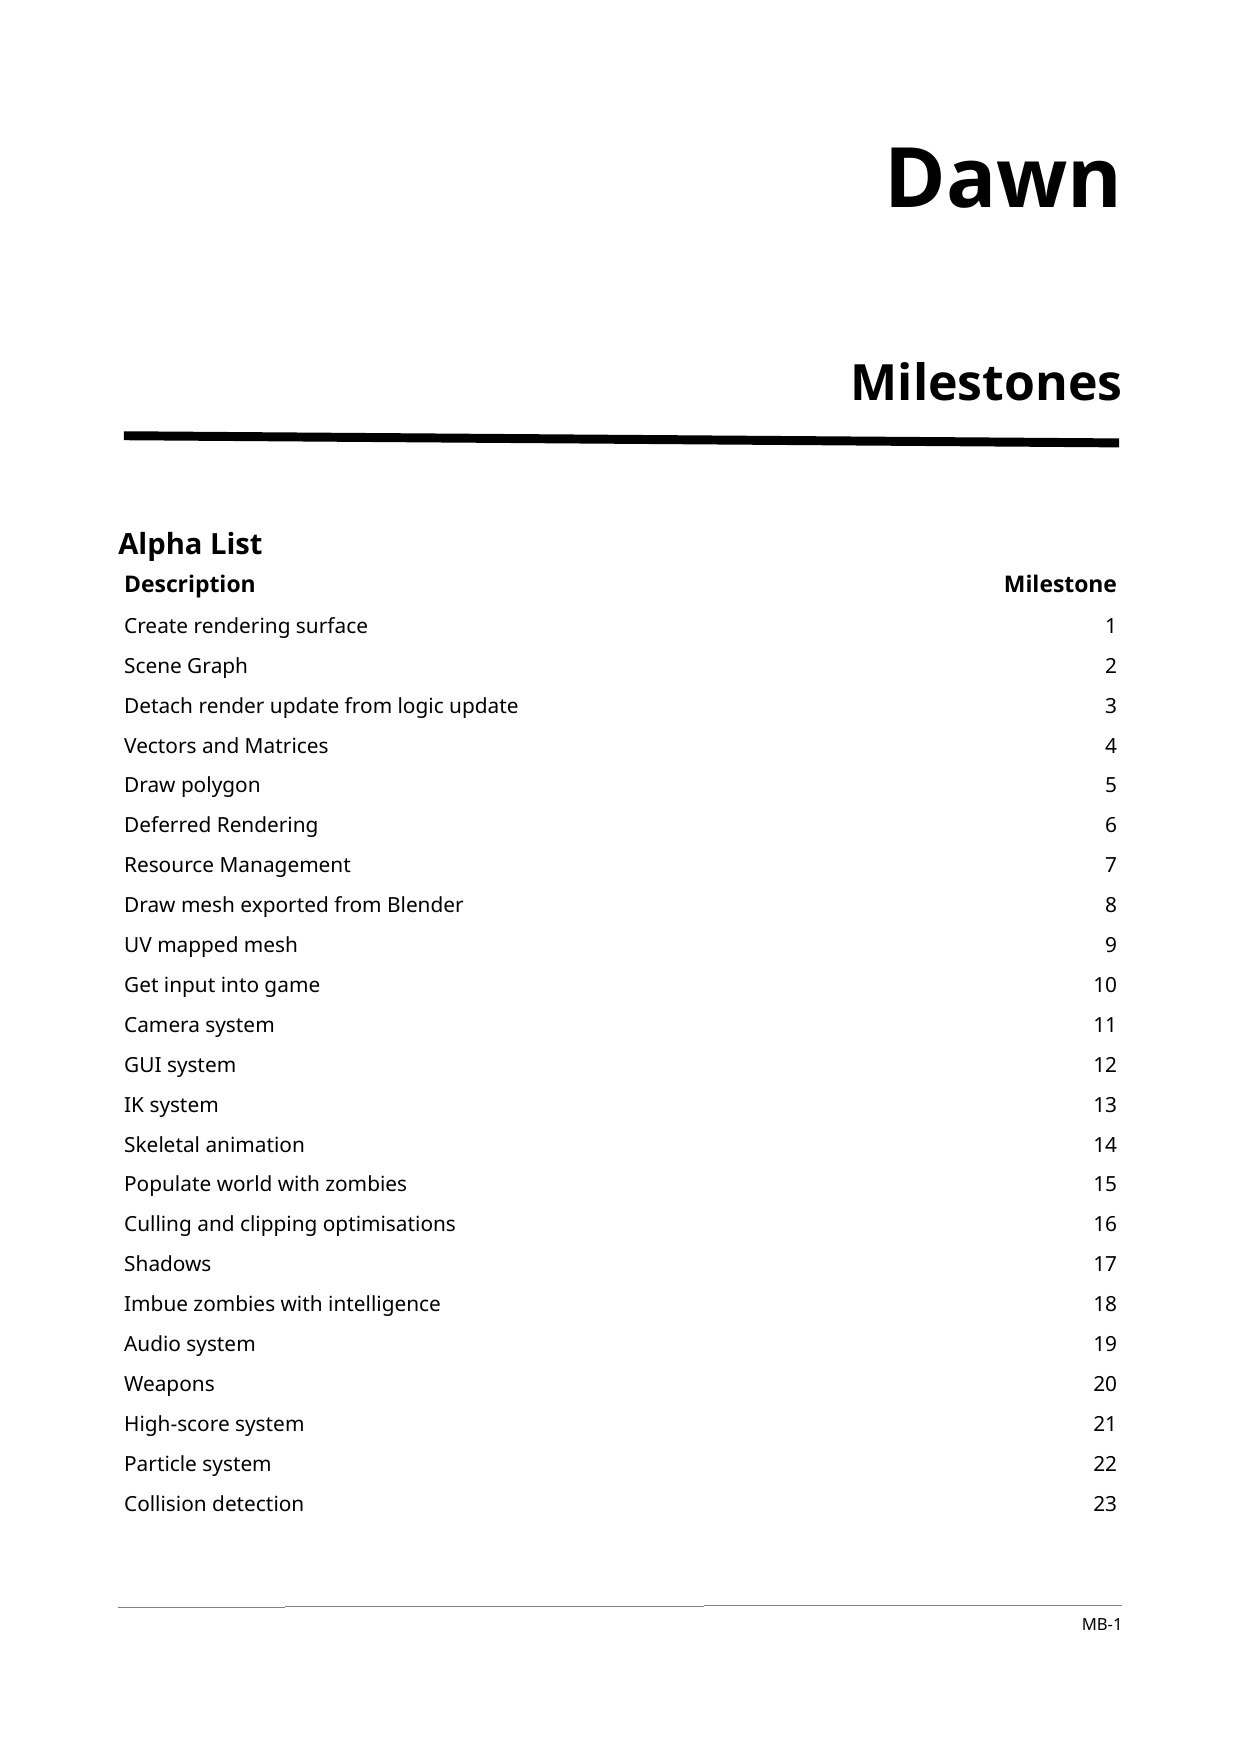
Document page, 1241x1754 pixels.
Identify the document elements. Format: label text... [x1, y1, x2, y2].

table_cell Skeletal animation [118, 1124, 965, 1164]
table_cell 5 [965, 765, 1122, 805]
text Alpha List [118, 523, 1122, 563]
table_cell 21 [965, 1403, 1122, 1443]
table_cell Weapons [118, 1363, 965, 1403]
table_cell 22 [965, 1443, 1122, 1483]
table_cell Draw mesh exported from Blender [118, 885, 965, 924]
table_cell 8 [965, 885, 1122, 924]
table_cell Particle system [118, 1443, 965, 1483]
table_cell Create rendering surface [118, 605, 965, 645]
table_cell 23 [965, 1483, 1122, 1523]
table_cell 6 [965, 805, 1122, 845]
table_cell Collision detection [118, 1483, 965, 1523]
table_cell 15 [965, 1164, 1122, 1204]
table_cell Get input into game [118, 964, 965, 1004]
table_cell Camera system [118, 1004, 965, 1044]
table_cell 3 [965, 685, 1122, 725]
table_cell 1 [965, 605, 1122, 645]
table_cell High-score system [118, 1403, 965, 1443]
table_cell 12 [965, 1044, 1122, 1084]
table_cell 10 [965, 964, 1122, 1004]
table_cell 4 [965, 725, 1122, 765]
table_cell 19 [965, 1324, 1122, 1363]
table_cell 16 [965, 1204, 1122, 1244]
table_header Milestone [965, 563, 1122, 605]
table_cell Populate world with zombies [118, 1164, 965, 1204]
table_cell Shadows [118, 1244, 965, 1283]
table_cell UV mapped mesh [118, 925, 965, 964]
table_cell Detach render update from logic update [118, 685, 965, 725]
table_cell Audio system [118, 1324, 965, 1363]
table_cell Vectors and Matrices [118, 725, 965, 765]
table_cell Resource Management [118, 845, 965, 884]
table_cell 7 [965, 845, 1122, 884]
table_cell Imbue zombies with intelligence [118, 1284, 965, 1323]
table_cell Deferred Rendering [118, 805, 965, 845]
table_cell 20 [965, 1363, 1122, 1403]
table_cell GUI system [118, 1044, 965, 1084]
table_cell Draw polygon [118, 765, 965, 805]
table_cell 18 [965, 1284, 1122, 1323]
title Milestones [118, 347, 1122, 415]
table_cell 11 [965, 1004, 1122, 1044]
table_cell 17 [965, 1244, 1122, 1283]
table_header Description [118, 563, 965, 605]
table_cell 2 [965, 645, 1122, 685]
table_cell 9 [965, 925, 1122, 964]
table_cell IK system [118, 1084, 965, 1124]
table_cell Culling and clipping optimisations [118, 1204, 965, 1244]
table_cell Scene Graph [118, 645, 965, 685]
table_cell 14 [965, 1124, 1122, 1164]
table_cell 13 [965, 1084, 1122, 1124]
